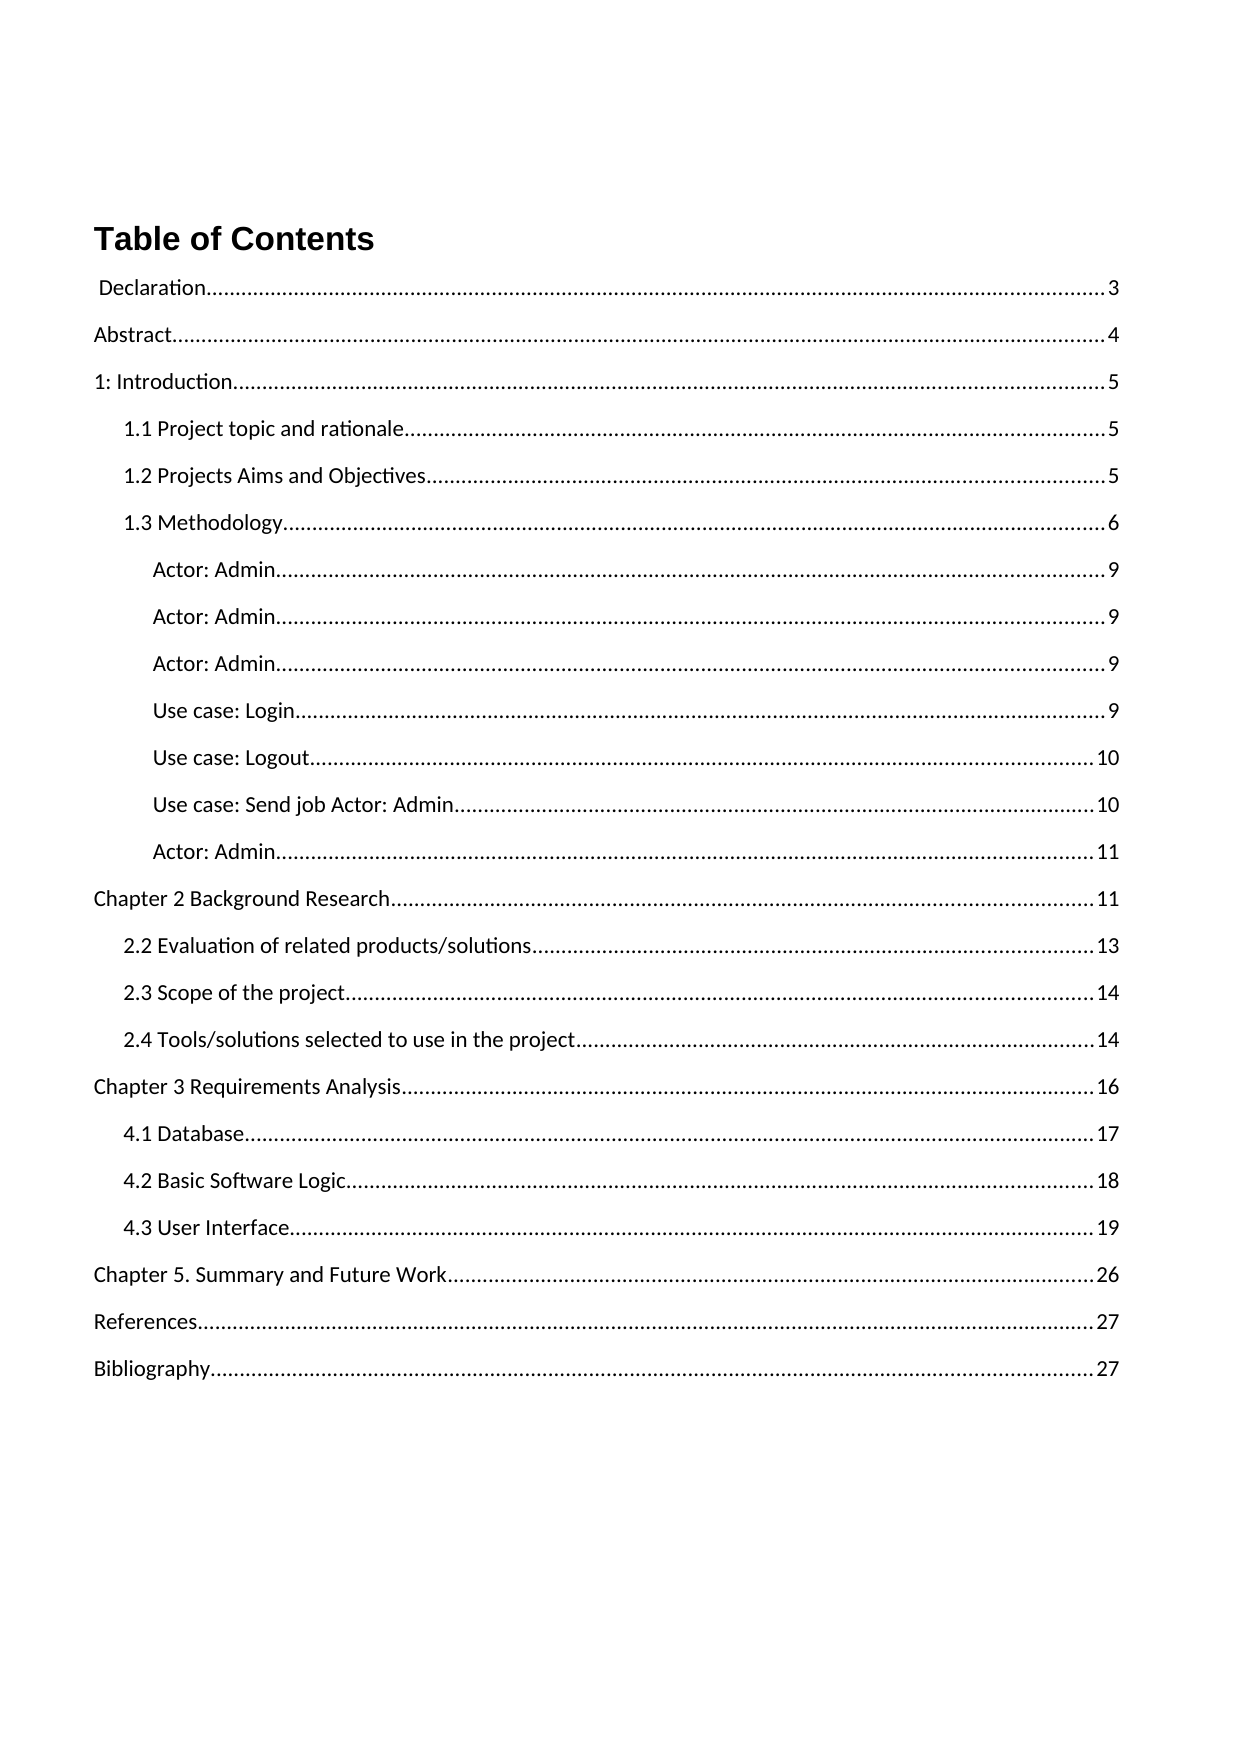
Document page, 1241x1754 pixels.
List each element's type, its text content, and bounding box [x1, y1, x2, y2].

text Actor: Admin 9 [153, 555, 1119, 583]
text 4.3 User Interface 19 [123, 1213, 1119, 1241]
text 1: Introduction 5 [93, 367, 1119, 396]
text 1.3 Methodology 6 [123, 508, 1119, 536]
text Actor: Admin 11 [153, 837, 1119, 865]
text Chapter 3 Requirements Analysis 16 [93, 1072, 1119, 1100]
text Bibliography 27 [93, 1354, 1119, 1382]
text Chapter 2 Background Research 11 [93, 884, 1119, 912]
text Actor: Admin 9 [153, 602, 1119, 630]
subtitle Table of Contents [93, 219, 1119, 257]
text 4.1 Database 17 [123, 1119, 1119, 1147]
text 2.2 Evaluation of related products/solutions 13 [123, 931, 1119, 959]
text Use case: Logout 10 [153, 743, 1119, 771]
text 1.2 Projects Aims and Objectives 5 [123, 461, 1119, 489]
text 4.2 Basic Software Logic 18 [123, 1166, 1119, 1194]
text Chapter 5. Summary and Future Work 26 [93, 1260, 1119, 1288]
text Actor: Admin 9 [153, 649, 1119, 677]
text Abstract 4 [93, 321, 1119, 348]
text 1.1 Project topic and rationale 5 [123, 414, 1119, 442]
text Use case: Send job Actor: Admin 10 [153, 790, 1119, 818]
text Declaration 3 [93, 273, 1119, 302]
text Use case: Login 9 [153, 696, 1119, 724]
text References 27 [93, 1307, 1119, 1335]
text 2.4 Tools/solutions selected to use in the project 14 [123, 1025, 1119, 1053]
text 2.3 Scope of the project 14 [123, 978, 1119, 1006]
